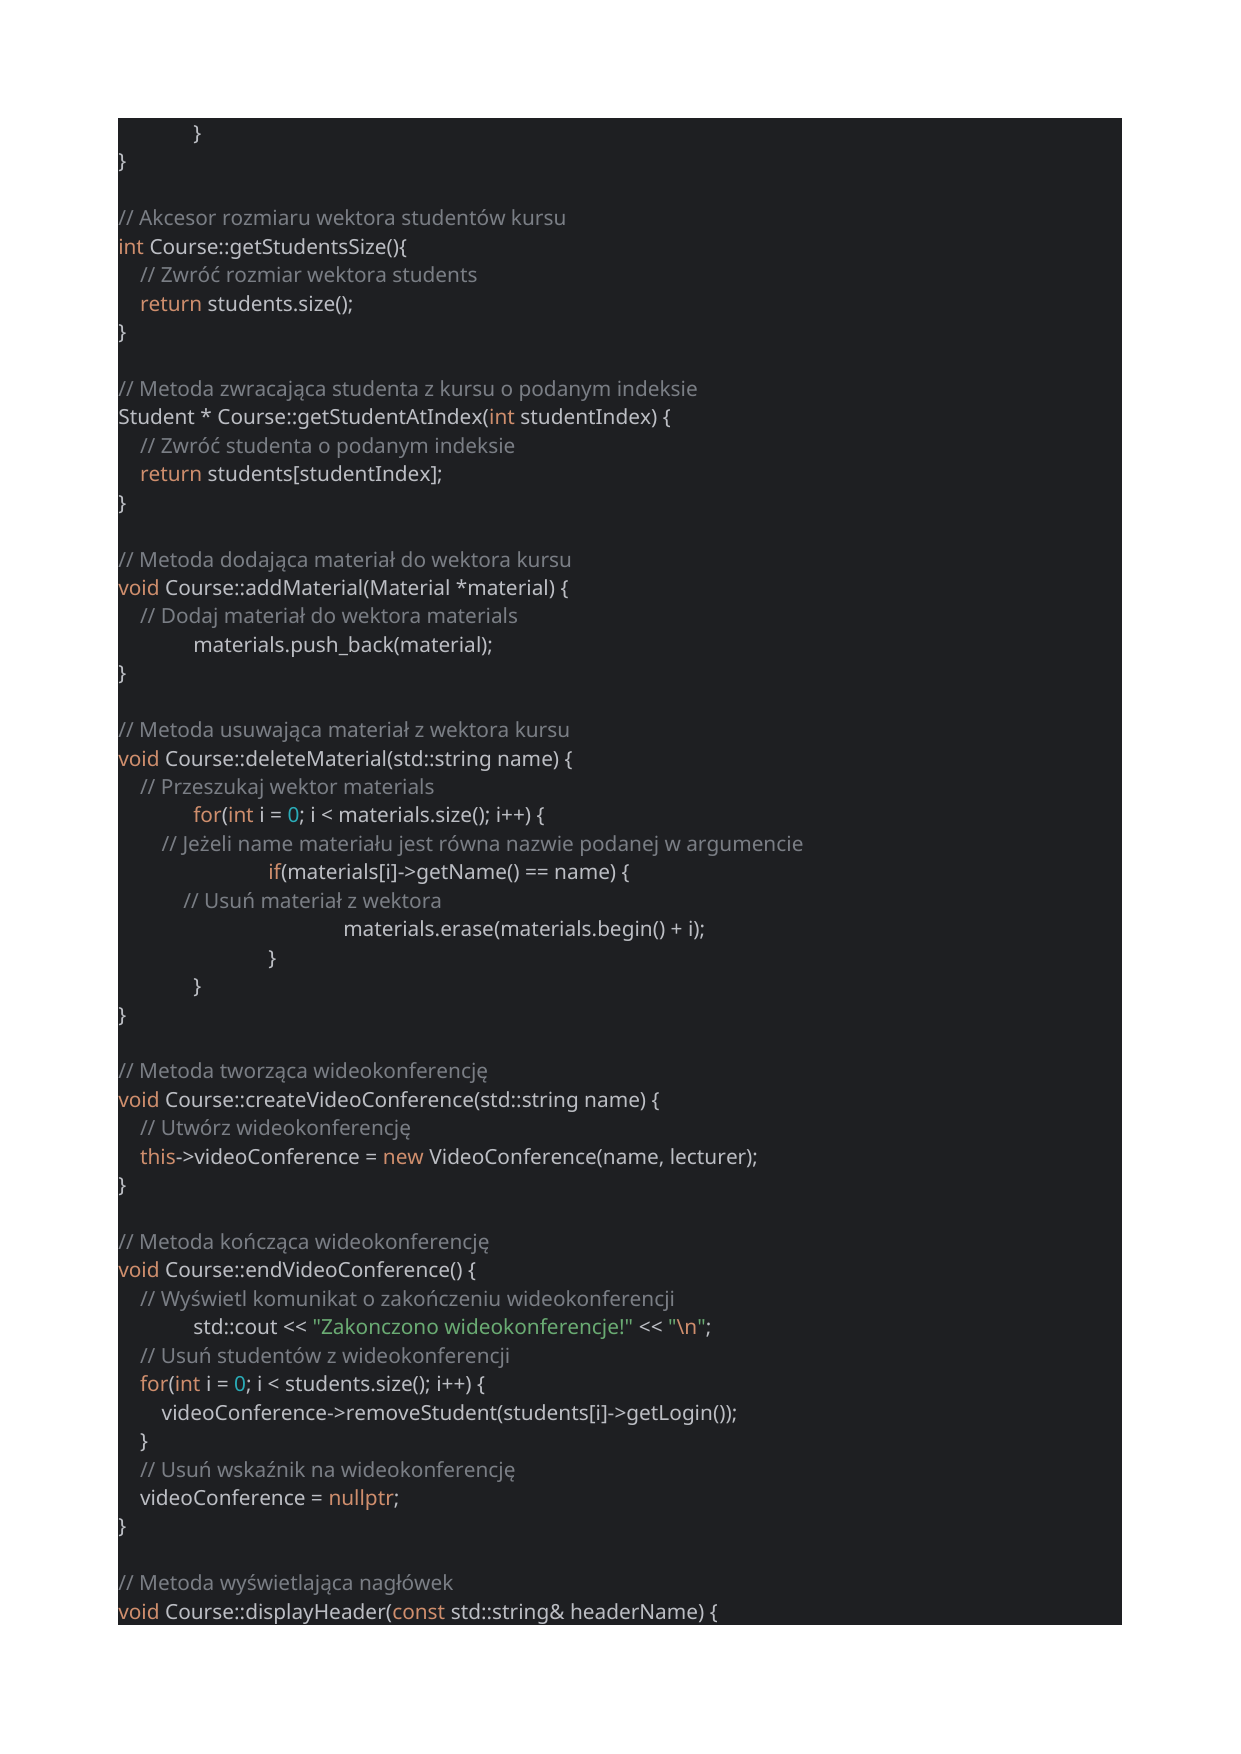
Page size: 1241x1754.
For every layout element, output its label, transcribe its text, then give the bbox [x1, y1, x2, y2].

text } } // Akcesor rozmiaru wektora studentów kursu int Course::getStudentsSize(){ // Zwróć rozmiar wektora students return students.size(); } // Metoda zwracająca studenta z kursu o podanym indeksie Student * Course::getStudentAtIndex(int studentIndex) { // Zwróć studenta o podanym indeksie return students[studentIndex]; } // Metoda dodająca materiał do wektora kursu void Course::addMaterial(Material *material) { // Dodaj materiał do wektora materials materials.push_back(material); } // Metoda usuwająca materiał z wektora kursu void Course::deleteMaterial(std::string name) { // Przeszukaj wektor materials for(int i = 0; i < materials.size(); i++) { // Jeżeli name materiału jest równa nazwie podanej w argumencie if(materials[i]->getName() == name) { // Usuń materiał z wektora materials.erase(materials.begin() + i); } } } // Metoda tworząca wideokonferencję void Course::createVideoConference(std::string name) { // Utwórz wideokonferencję this->videoConference = new VideoConference(name, lecturer); } // Metoda kończąca wideokonferencję void Course::endVideoConference() { // Wyświetl komunikat o zakończeniu wideokonferencji std::cout << "Zakonczono wideokonferencje!" << "\n"; // Usuń studentów z wideokonferencji for(int i = 0; i < students.size(); i++) { videoConference->removeStudent(students[i]->getLogin()); } // Usuń wskaźnik na wideokonferencję videoConference = nullptr; } // Metoda wyświetlająca nagłówek void Course::displayHeader(const std::string& headerName) { [118, 118, 1122, 1625]
